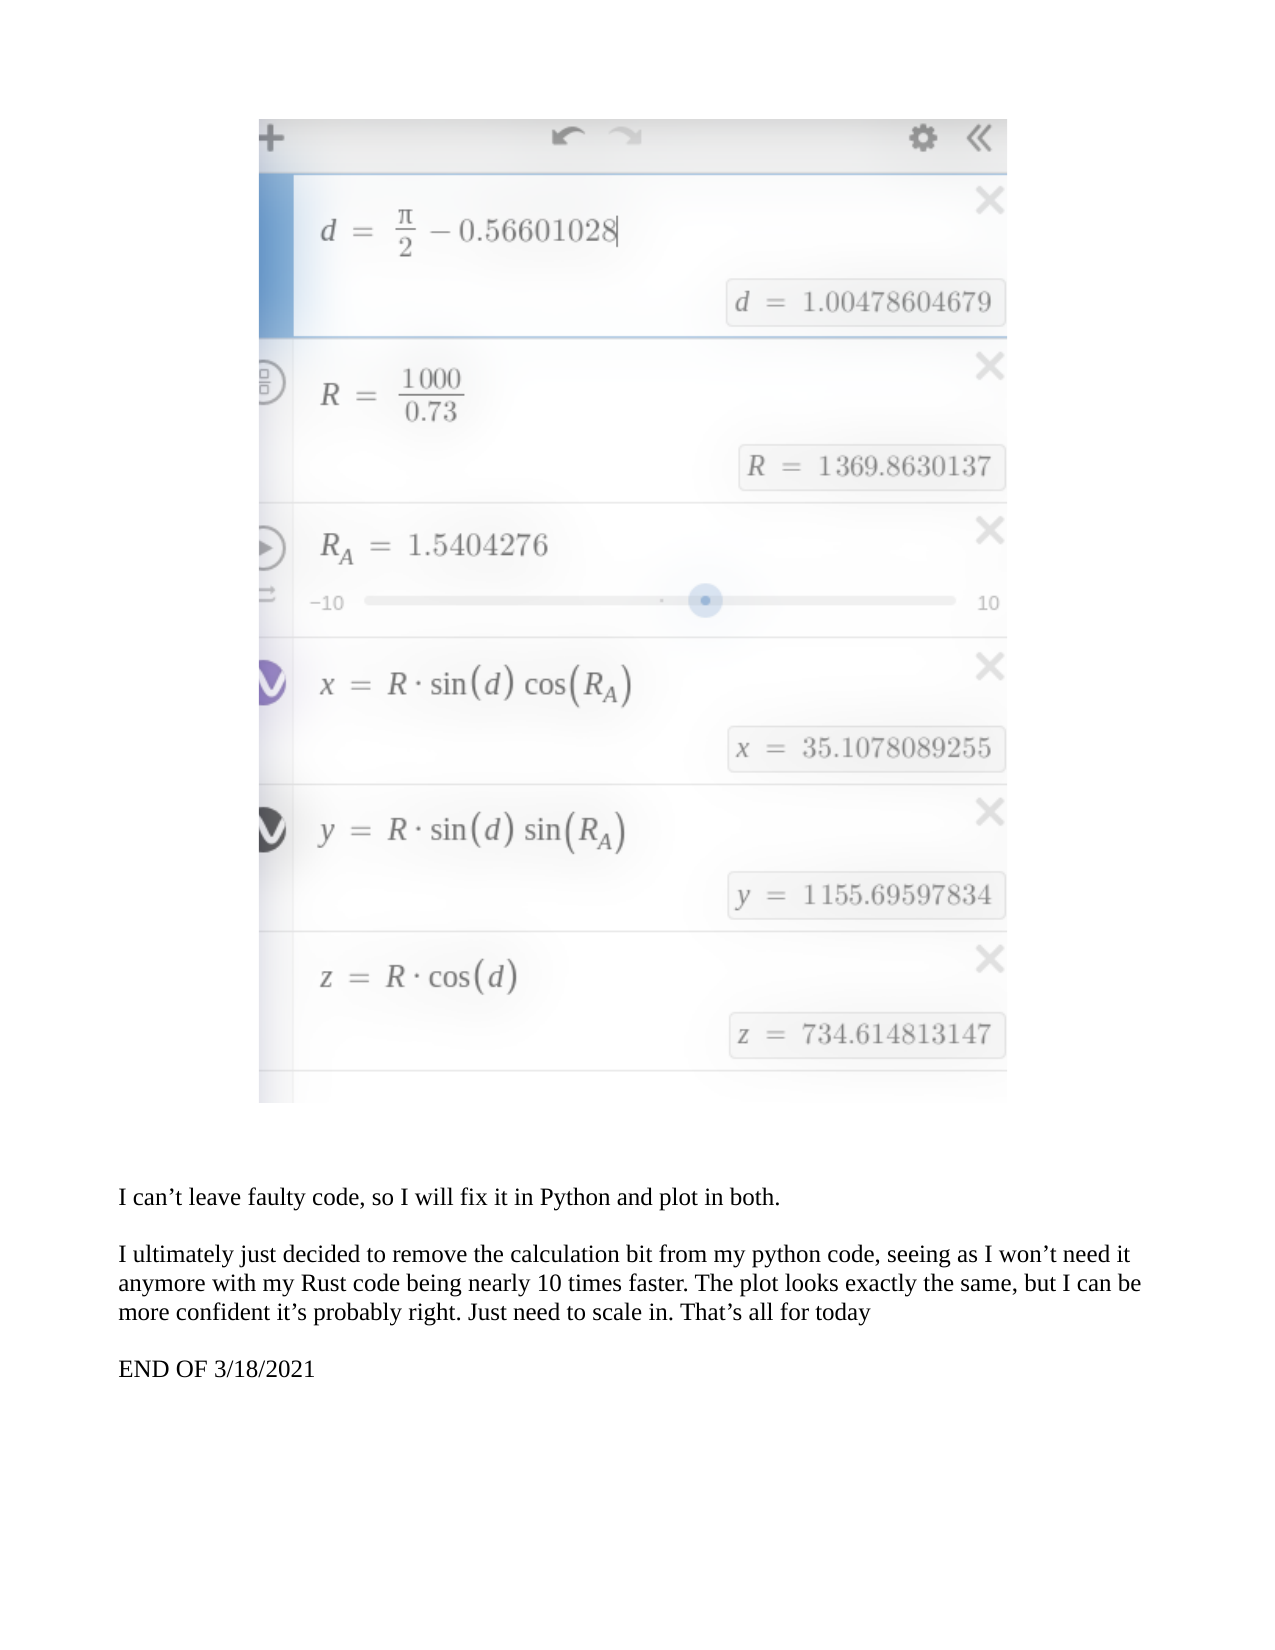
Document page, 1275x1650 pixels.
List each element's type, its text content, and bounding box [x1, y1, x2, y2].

text I ultimately just decided to remove the calculation bit from my python code, seeing as I won’t need it anymore with my Rust code being nearly 10 times faster. The plot looks exactly the same, but I can be more confident it’s probably right. Just need to scale in. That’s all for today [118, 1239, 1157, 1326]
text I can’t leave faulty code, so I will fix it in Python and plot in both. [118, 1182, 1157, 1211]
text END OF 3/18/2021 [118, 1354, 1157, 1383]
picture [258, 119, 1008, 1103]
